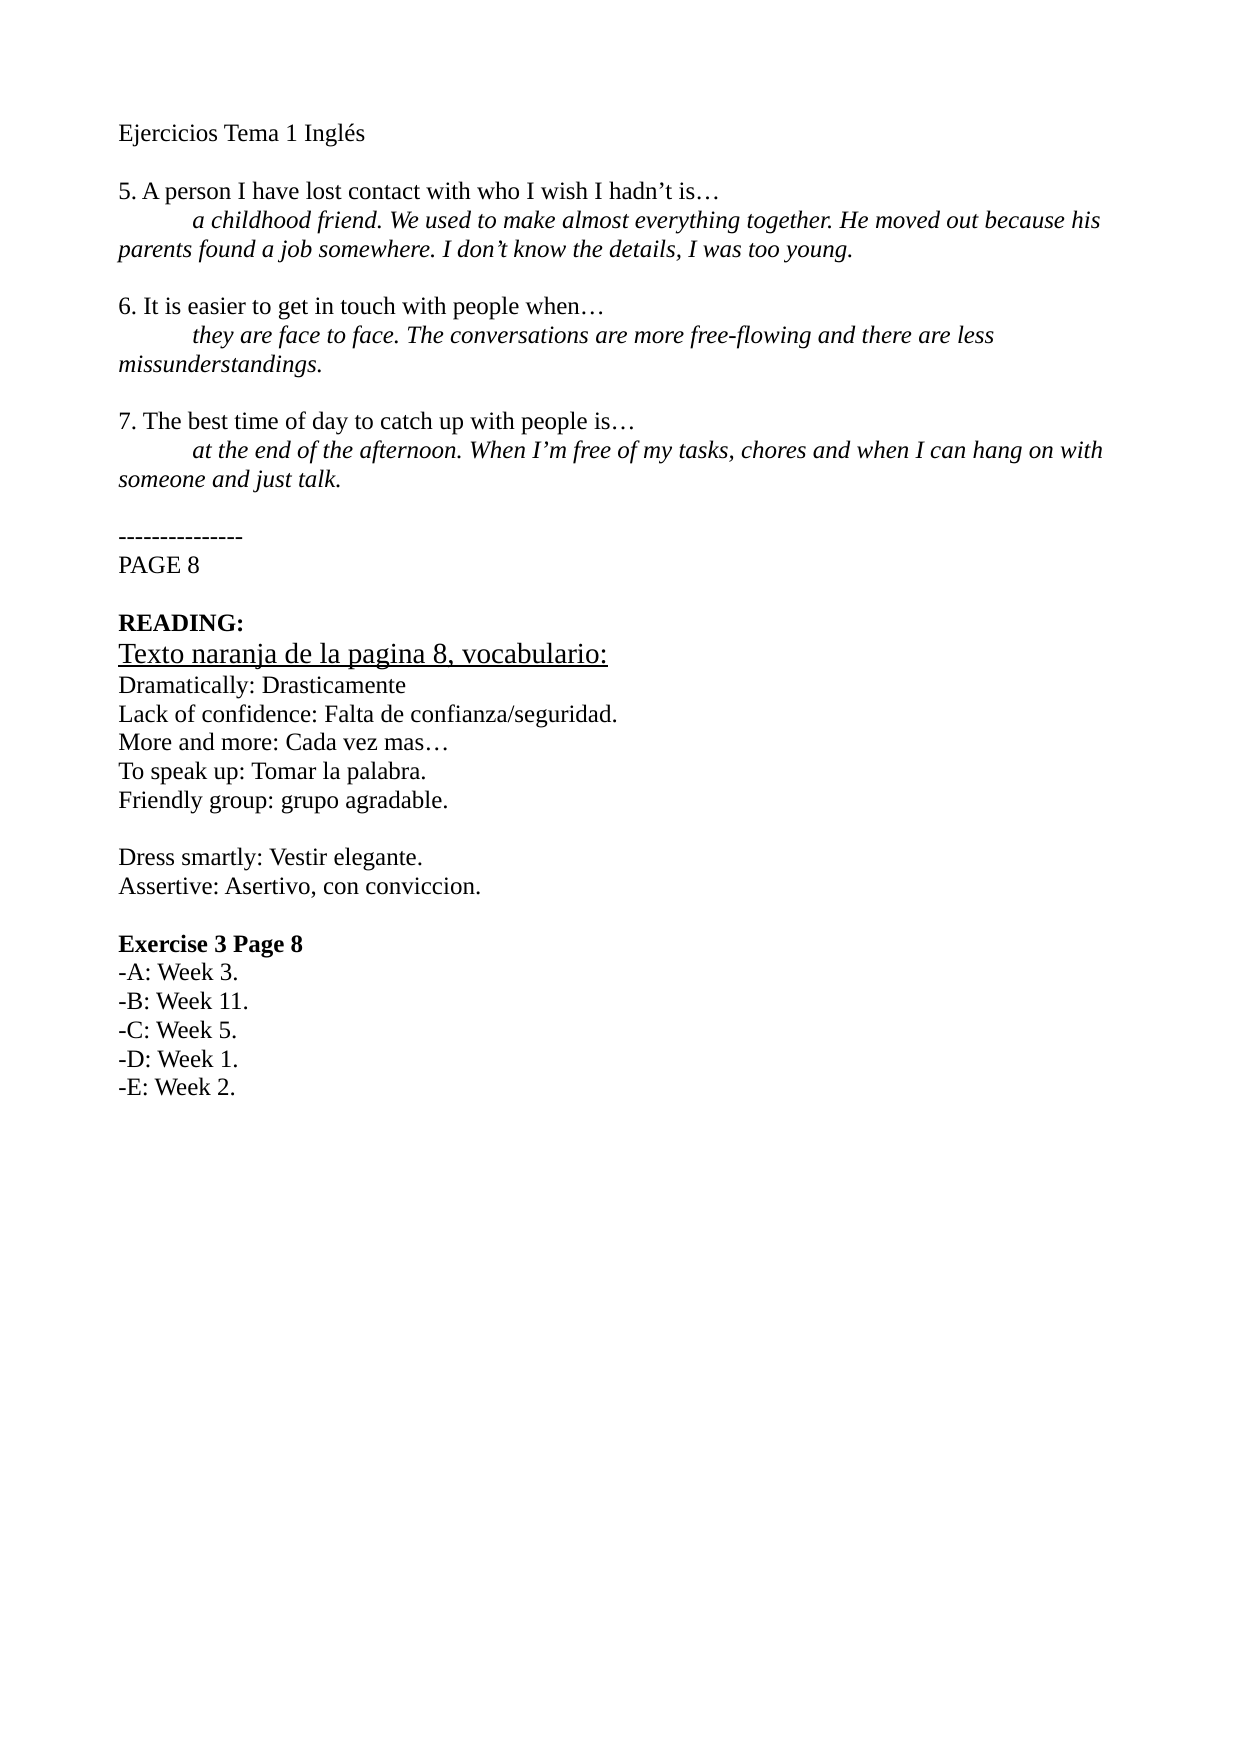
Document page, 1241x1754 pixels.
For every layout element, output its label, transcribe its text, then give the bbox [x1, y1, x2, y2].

text -C: Week 5. [118, 1015, 1122, 1044]
text --------------- [118, 521, 1122, 550]
text Friendly group: grupo agradable. [118, 785, 1122, 814]
text 6. It is easier to get in touch with people when… [118, 291, 1122, 320]
text at the end of the afternoon. When I’m free of my tasks, chores and when I can hang on with someone and just talk. [118, 435, 1122, 493]
text 7. The best time of day to catch up with people is… [118, 406, 1122, 435]
text -E: Week 2. [118, 1072, 1122, 1101]
text -D: Week 1. [118, 1044, 1122, 1072]
text READING: [118, 608, 1122, 636]
text -A: Week 3. [118, 957, 1122, 986]
text 5. A person I have lost contact with who I wish I hadn’t is… [118, 176, 1122, 205]
text Assertive: Asertivo, con conviccion. [118, 871, 1122, 900]
text More and more: Cada vez mas… [118, 727, 1122, 756]
text To speak up: Tomar la palabra. [118, 756, 1122, 785]
text Lack of confidence: Falta de confianza/seguridad. [118, 699, 1122, 727]
text a childhood friend. We used to make almost everything together. He moved out because his parents found a job somewhere. I don’t know the details, I was too young. [118, 205, 1122, 263]
text Dress smartly: Vestir elegante. [118, 842, 1122, 871]
text they are face to face. The conversations are more free-flowing and there are less missunderstandings. [118, 320, 1122, 378]
text Texto naranja de la pagina 8, vocabulario: [118, 636, 1122, 670]
text Dramatically: Drasticamente [118, 670, 1122, 699]
text -B: Week 11. [118, 986, 1122, 1015]
text PAGE 8 [118, 550, 1122, 579]
text Exercise 3 Page 8 [118, 929, 1122, 957]
